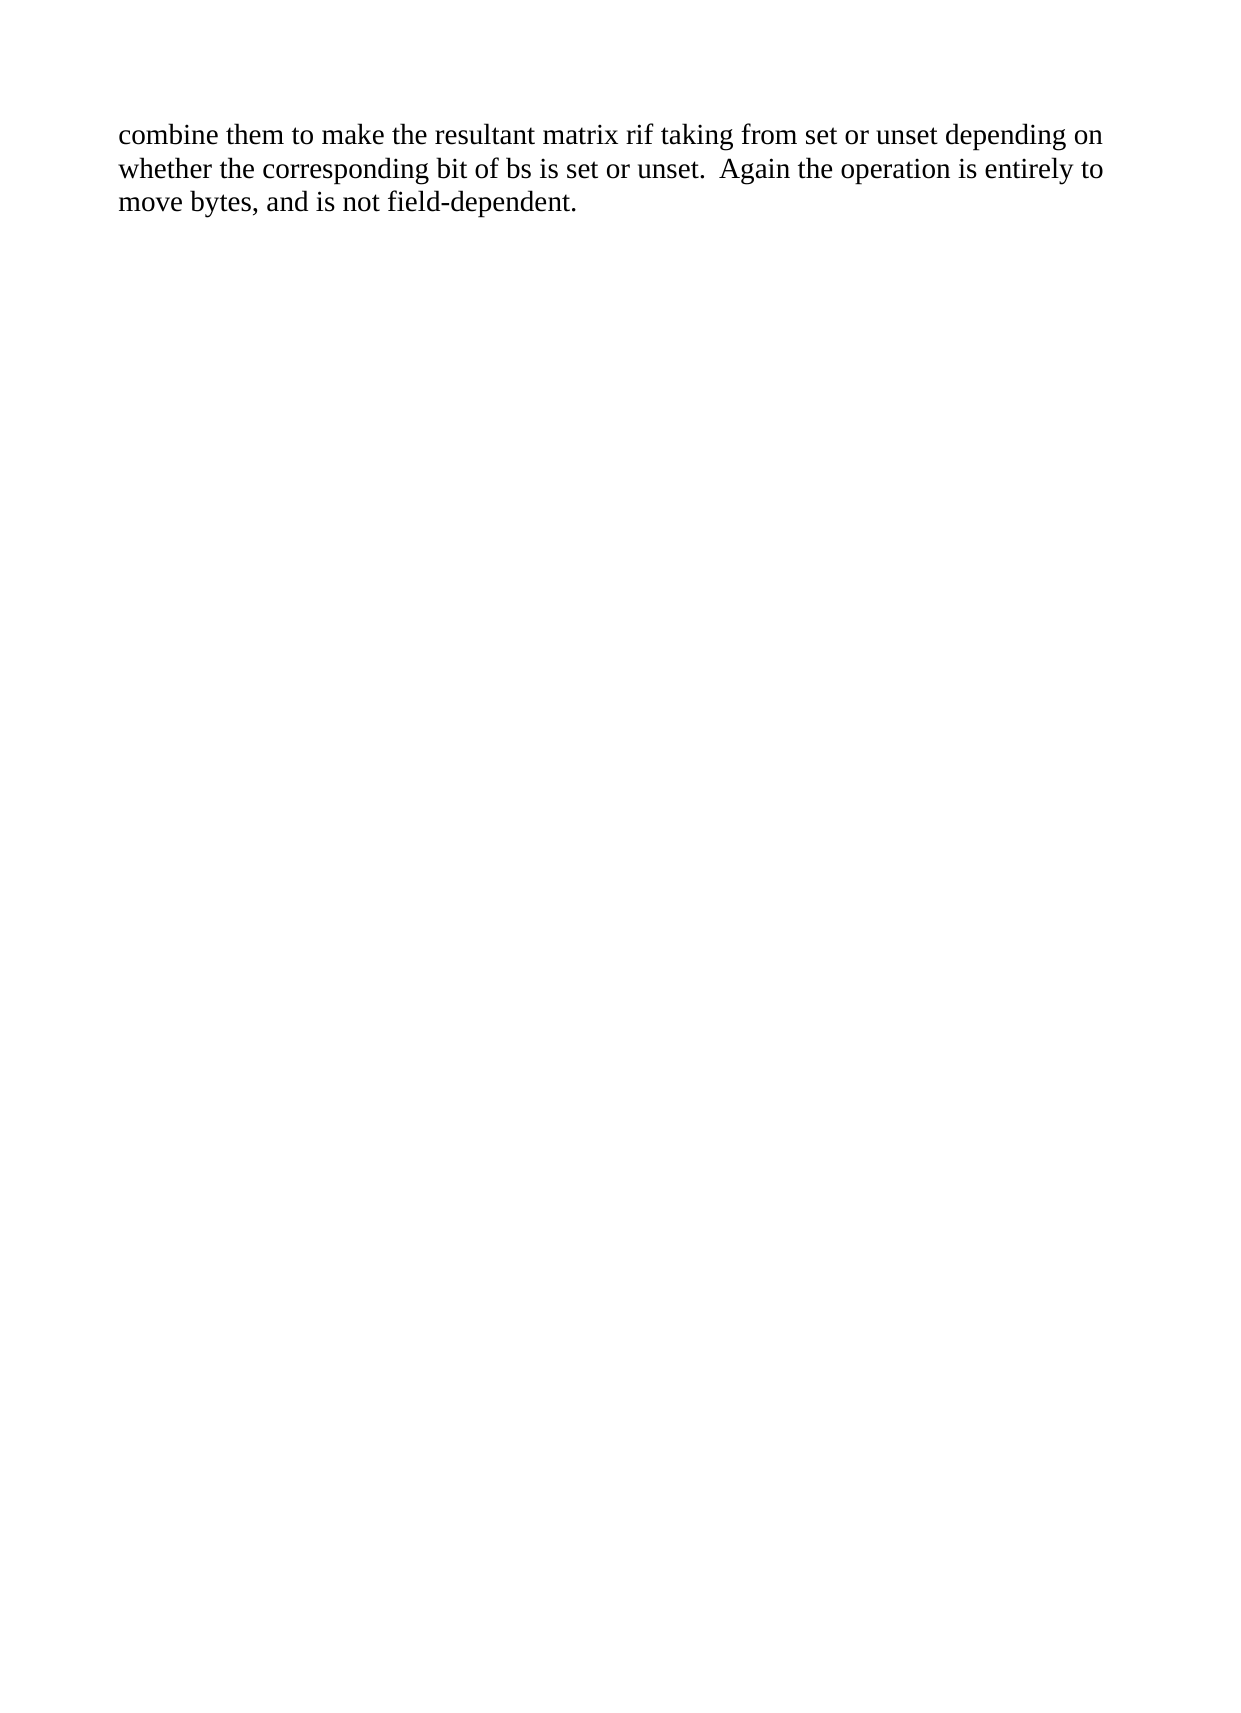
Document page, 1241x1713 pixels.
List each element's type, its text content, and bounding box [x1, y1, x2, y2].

text combine them to make the resultant matrix rif taking from set or unset depending on whether the corresponding bit of bs is set or unset. Again the operation is entirely to move bytes, and is not field-dependent. [118, 117, 1122, 218]
